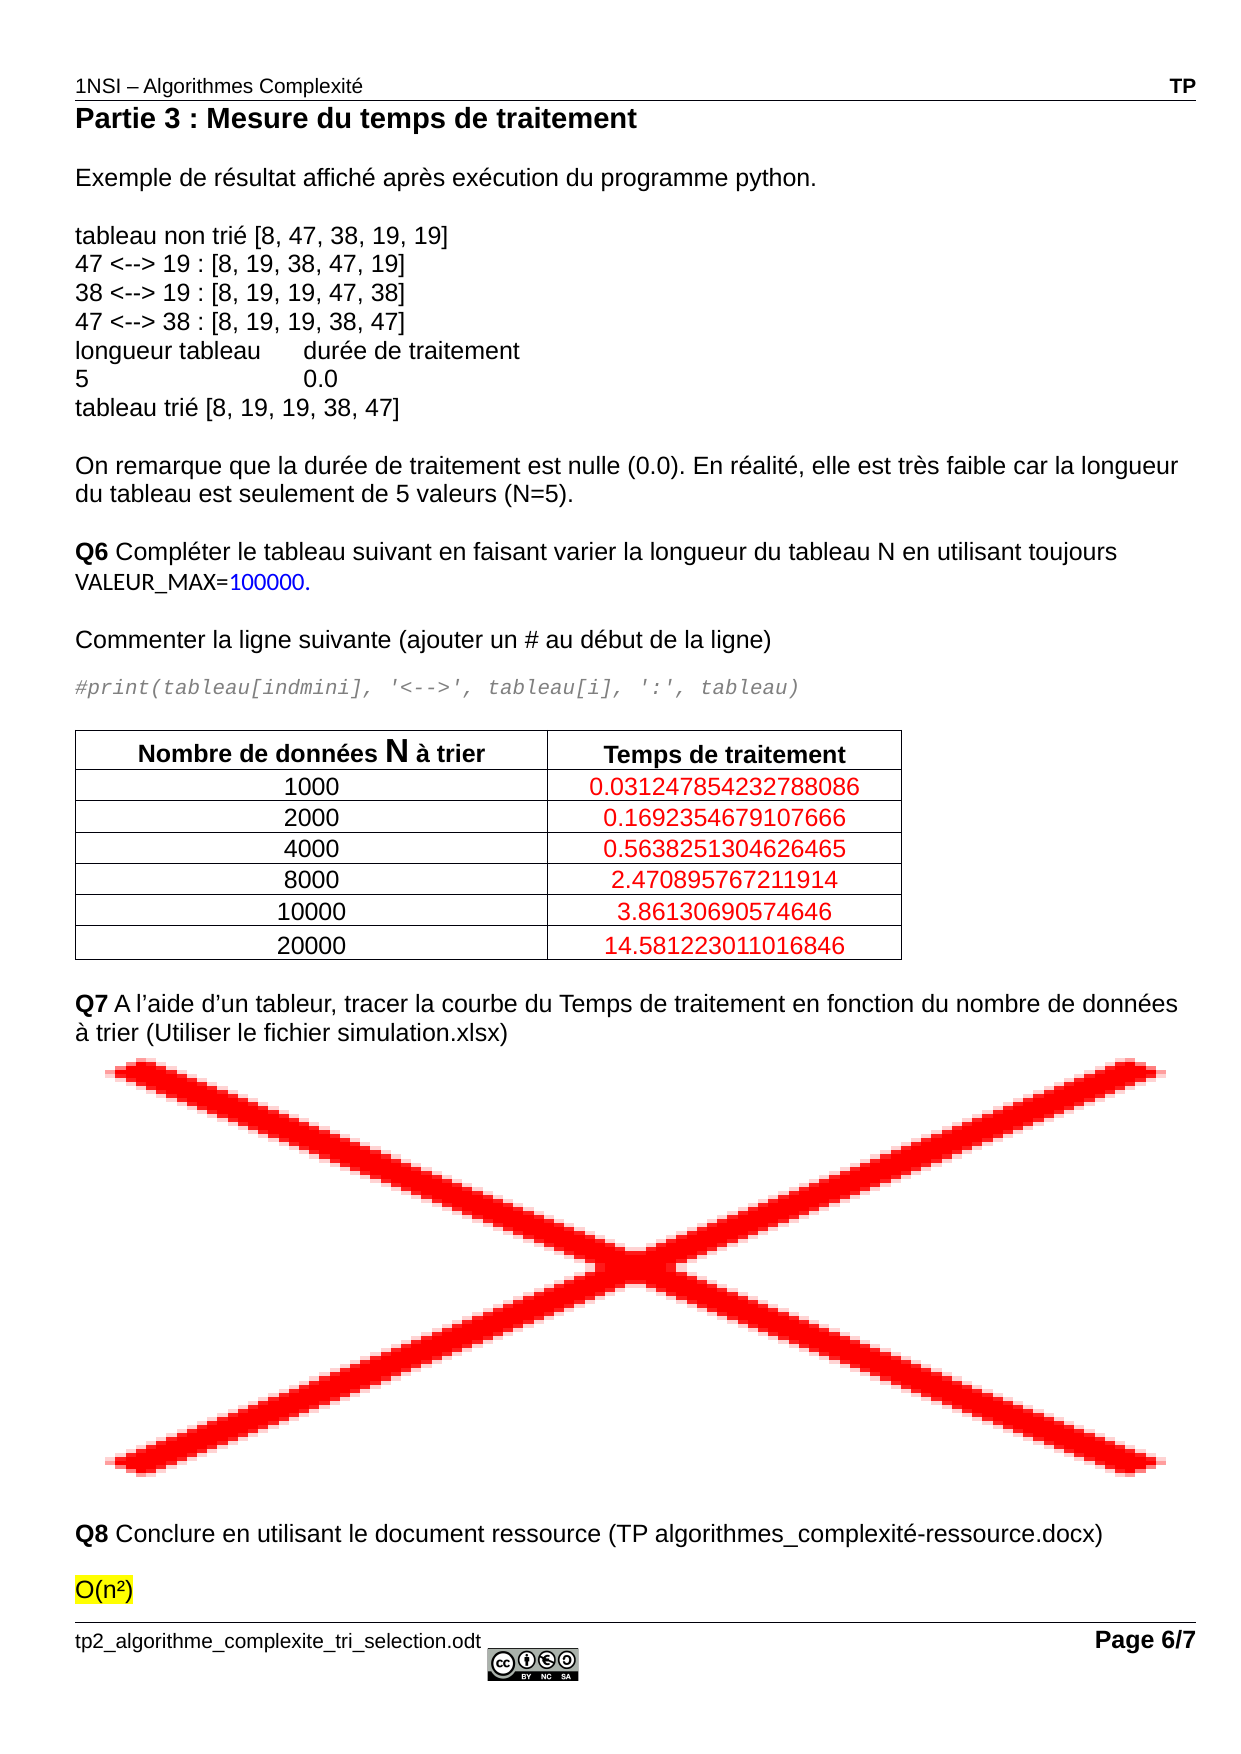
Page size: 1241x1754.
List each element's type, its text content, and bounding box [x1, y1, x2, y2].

text Partie 3 : Mesure du temps de traitement [75, 101, 1196, 134]
table_cell 4000 [76, 833, 547, 863]
table_cell 20000 [76, 926, 547, 959]
table_cell 2000 [76, 801, 547, 832]
text Q7 A l’aide d’un tableur, tracer la courbe du Temps de traitement en fonction du nombre de données à trier (Utiliser le fichier simulation.xlsx) [75, 989, 1196, 1047]
text Q6 Compléter le tableau suivant en faisant varier la longueur du tableau N en utilisant toujours VALEUR_MAX=100000. [75, 537, 1196, 596]
table_cell 8000 [76, 864, 547, 894]
text Q8 Conclure en utilisant le document ressource (TP algorithmes_complexité-ressource.docx) [75, 1519, 1196, 1547]
text Exemple de résultat affiché après exécution du programme python. [75, 163, 1196, 192]
text 47 <--> 19 : [8, 19, 38, 47, 19] [75, 249, 1196, 278]
text tableau non trié [8, 47, 38, 19, 19] [75, 221, 1196, 249]
text Commenter la ligne suivante (ajouter un # au début de la ligne) [75, 625, 1196, 654]
text On remarque que la durée de traitement est nulle (0.0). En réalité, elle est très faible car la longueur du tableau est seulement de 5 valeurs (N=5). [75, 451, 1196, 508]
text 5 0.0 [75, 364, 1196, 393]
table_header Temps de traitement [548, 731, 901, 769]
table_cell 1000 [76, 770, 547, 800]
table_cell 0.031247854232788086 [548, 770, 901, 800]
text #print(tableau[indmini], '<-->', tableau[i], ':', tableau) [75, 677, 1196, 701]
text longueur tableau durée de traitement [75, 336, 1196, 364]
table_cell 14.581223011016846 [548, 926, 901, 959]
text O(n²) [75, 1575, 1196, 1604]
text 47 <--> 38 : [8, 19, 19, 38, 47] [75, 307, 1196, 336]
table_cell 0.1692354679107666 [548, 801, 901, 832]
table_cell 10000 [76, 895, 547, 925]
table_cell 0.5638251304626465 [548, 833, 901, 863]
text tableau trié [8, 19, 19, 38, 47] [75, 393, 1196, 422]
table_cell 2.470895767211914 [548, 864, 901, 894]
text 38 <--> 19 : [8, 19, 19, 47, 38] [75, 278, 1196, 307]
table_cell 3.86130690574646 [548, 895, 901, 925]
table_header Nombre de données N à trier [76, 731, 547, 769]
